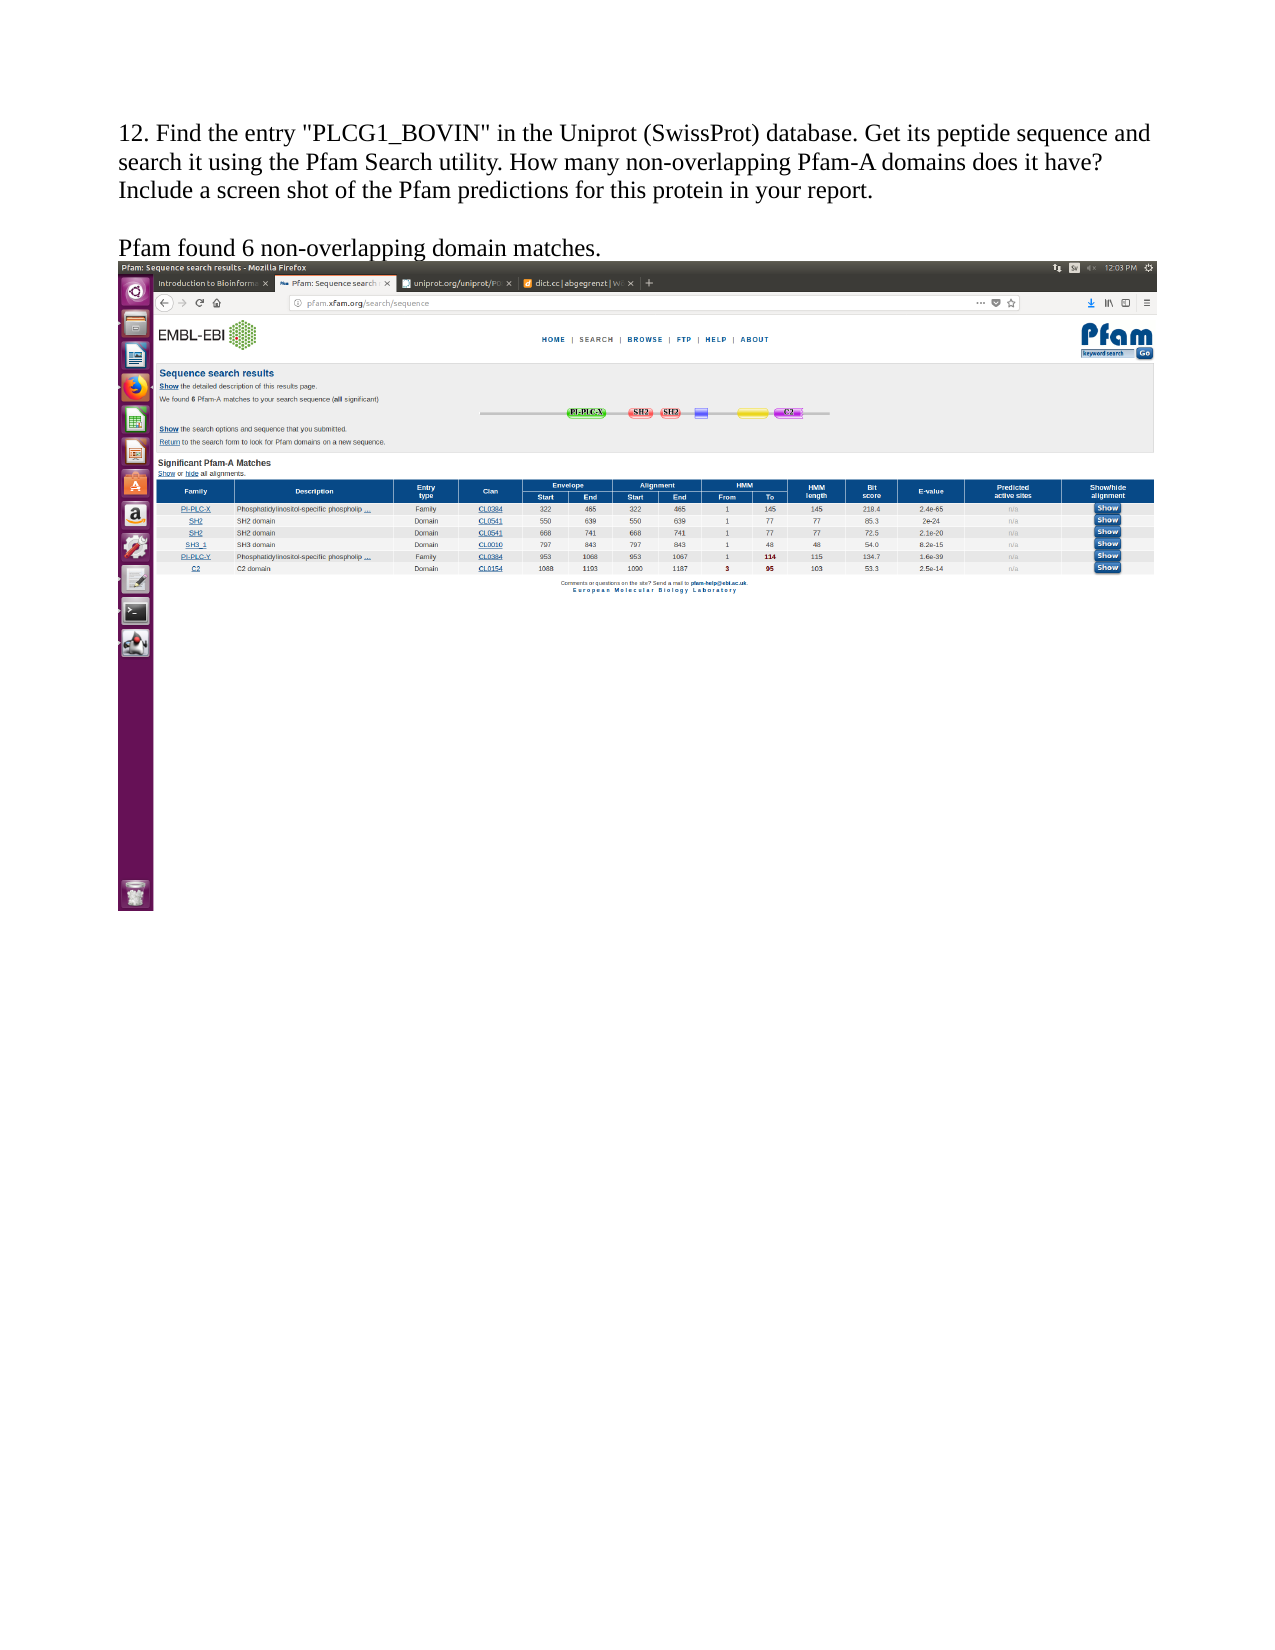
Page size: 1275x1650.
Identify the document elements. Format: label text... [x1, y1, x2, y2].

text 12. Find the entry "PLCG1_BOVIN" in the Uniprot (SwissProt) database. Get its peptide sequence and search it using the Pfam Search utility. How many non-overlapping Pfam-A domains does it have? Include a screen shot of the Pfam predictions for this protein in your report. [118, 118, 1157, 204]
text Pfam found 6 non-overlapping domain matches. [118, 233, 1157, 261]
picture [118, 261, 1157, 911]
